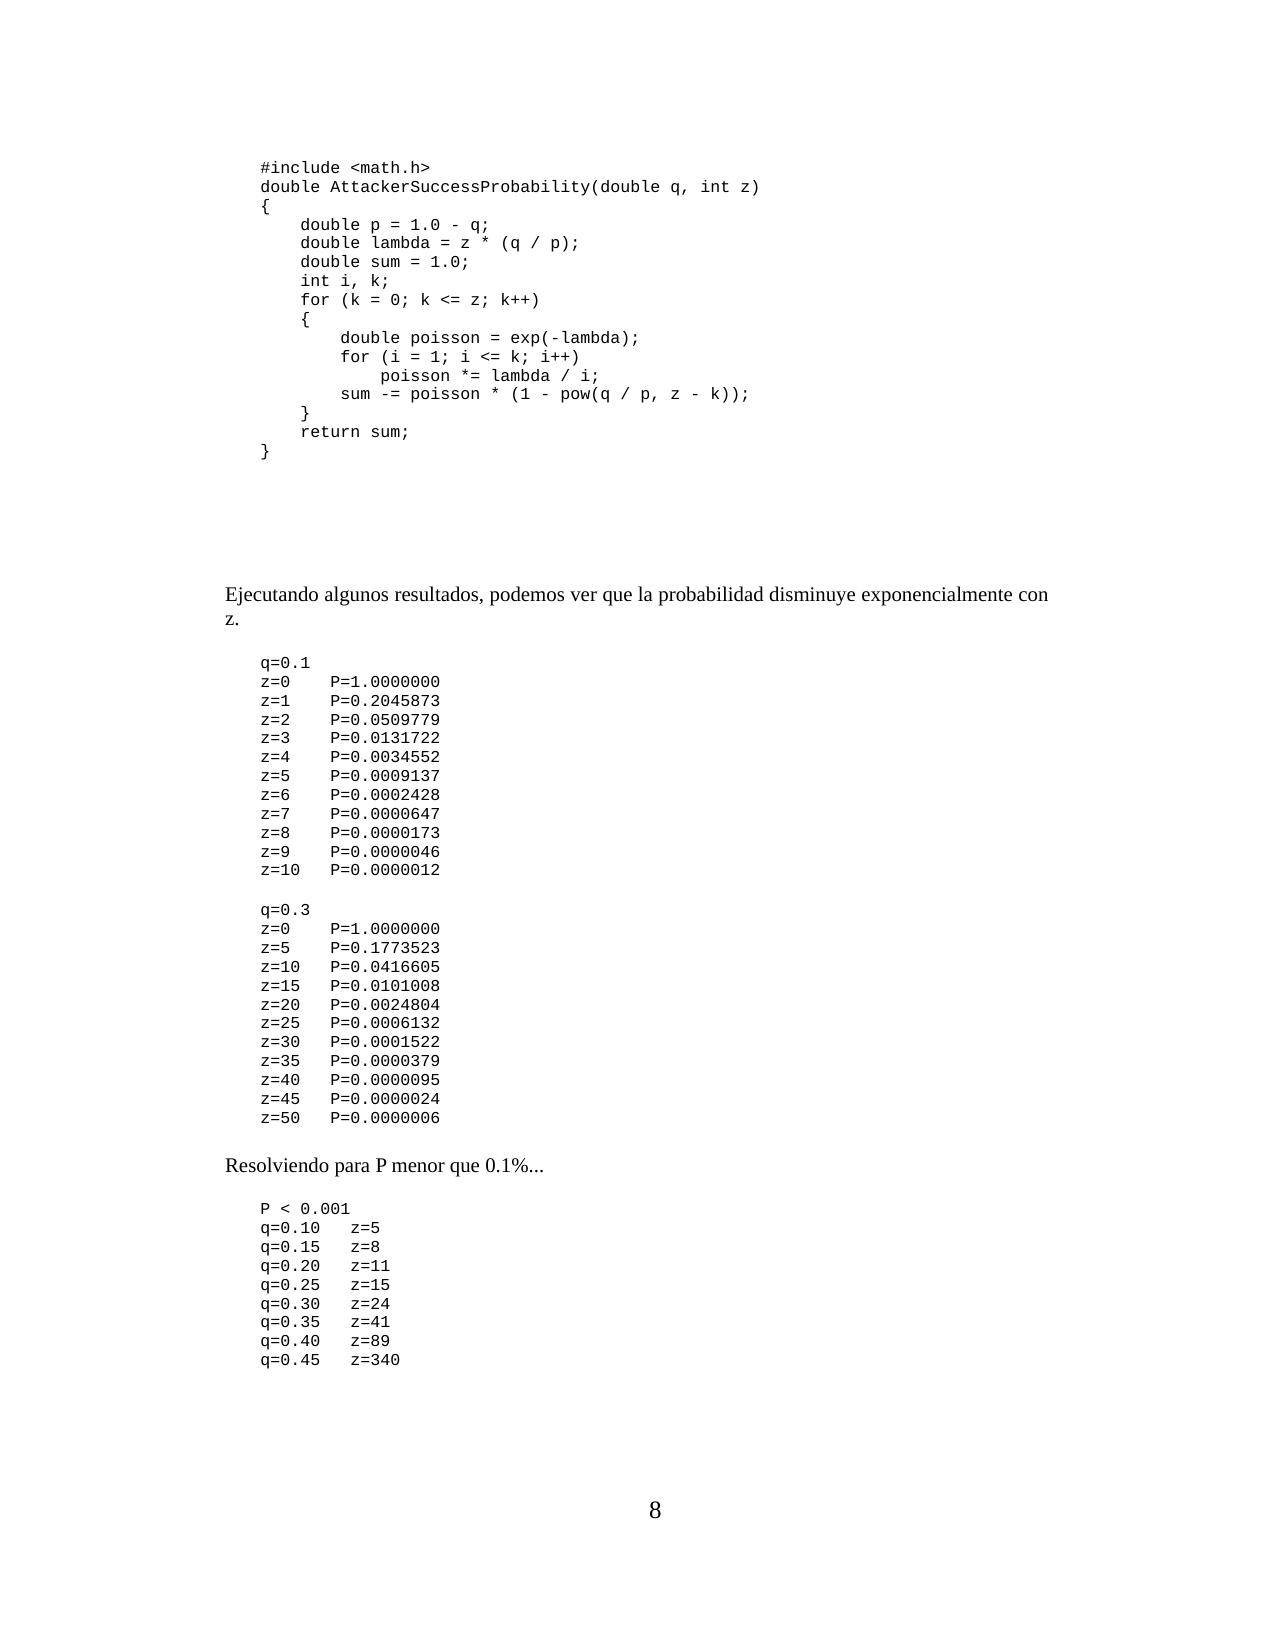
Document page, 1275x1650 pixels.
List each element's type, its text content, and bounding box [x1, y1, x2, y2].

text Resolviendo para P menor que 0.1%... [225, 1152, 1050, 1177]
text Ejecutando algunos resultados, podemos ver que la probabilidad disminuye exponencialmente con z. [225, 582, 1050, 630]
